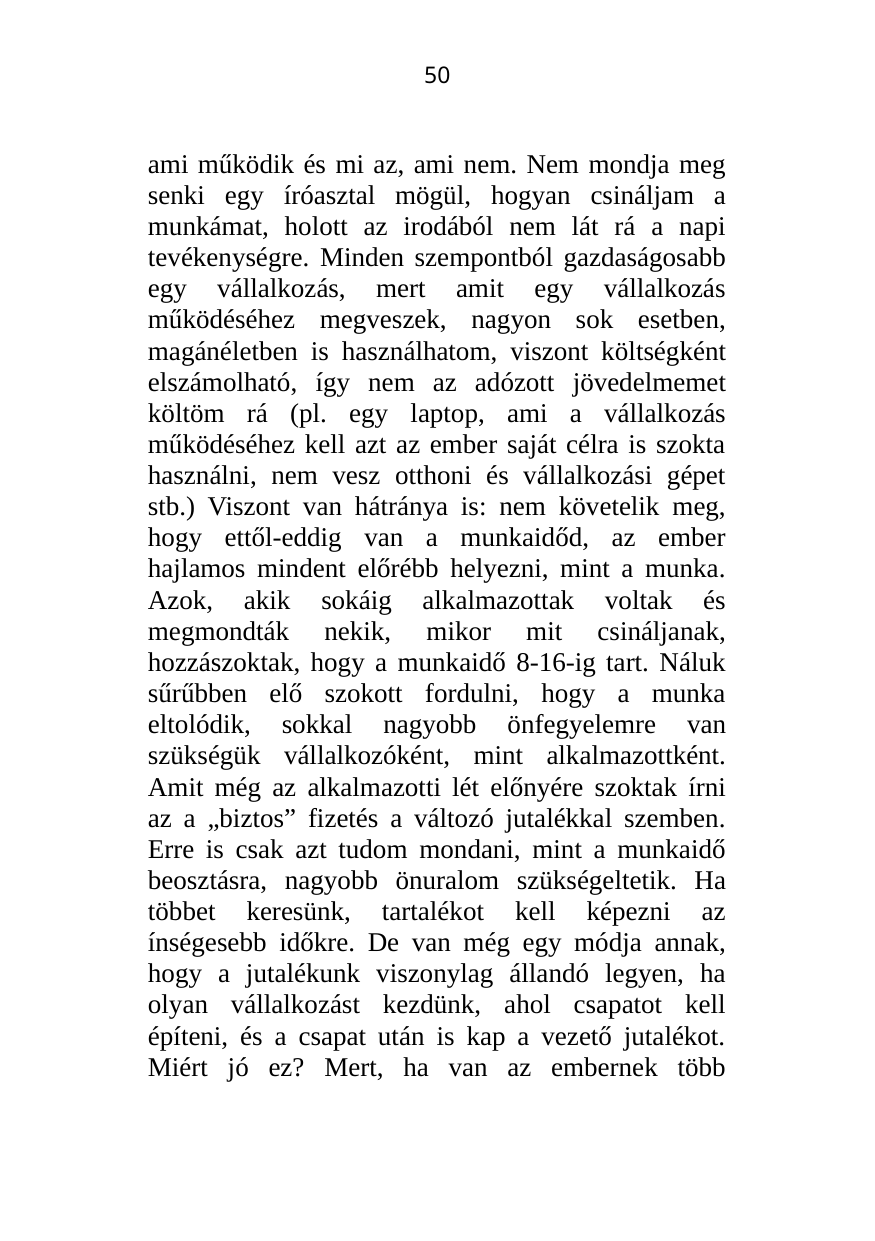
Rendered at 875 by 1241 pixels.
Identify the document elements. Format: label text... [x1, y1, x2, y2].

text ami működik és mi az, ami nem. Nem mondja meg senki egy íróasztal mögül, hogyan csináljam a munkámat, holott az irodából nem lát rá a napi tevékenységre. Minden szempontból gazdaságosabb egy vállalkozás, mert amit egy vállalkozás működéséhez megveszek, nagyon sok esetben, magánéletben is használhatom, viszont költségként elszámolható, így nem az adózott jövedelmemet költöm rá (pl. egy laptop, ami a vállalkozás működéséhez kell azt az ember saját célra is szokta használni, nem vesz otthoni és vállalkozási gépet stb.) Viszont van hátránya is: nem követelik meg, hogy ettől-eddig van a munkaidőd, az ember hajlamos mindent előrébb helyezni, mint a munka. Azok, akik sokáig alkalmazottak voltak és megmondták nekik, mikor mit csináljanak, hozzászoktak, hogy a munkaidő 8-16-ig tart. Náluk sűrűbben elő szokott fordulni, hogy a munka eltolódik, sokkal nagyobb önfegyelemre van szükségük vállalkozóként, mint alkalmazottként. Amit még az alkalmazotti lét előnyére szoktak írni az a „biztos” fizetés a változó jutalékkal szemben. Erre is csak azt tudom mondani, mint a munkaidő beosztásra, nagyobb önuralom szükségeltetik. Ha többet keresünk, tartalékot kell képezni az ínségesebb időkre. De van még egy módja annak, hogy a jutalékunk viszonylag állandó legyen, ha olyan vállalkozást kezdünk, ahol csapatot kell építeni, és a csapat után is kap a vezető jutalékot. Miért jó ez? Mert, ha van az embernek több [148, 148, 726, 1082]
